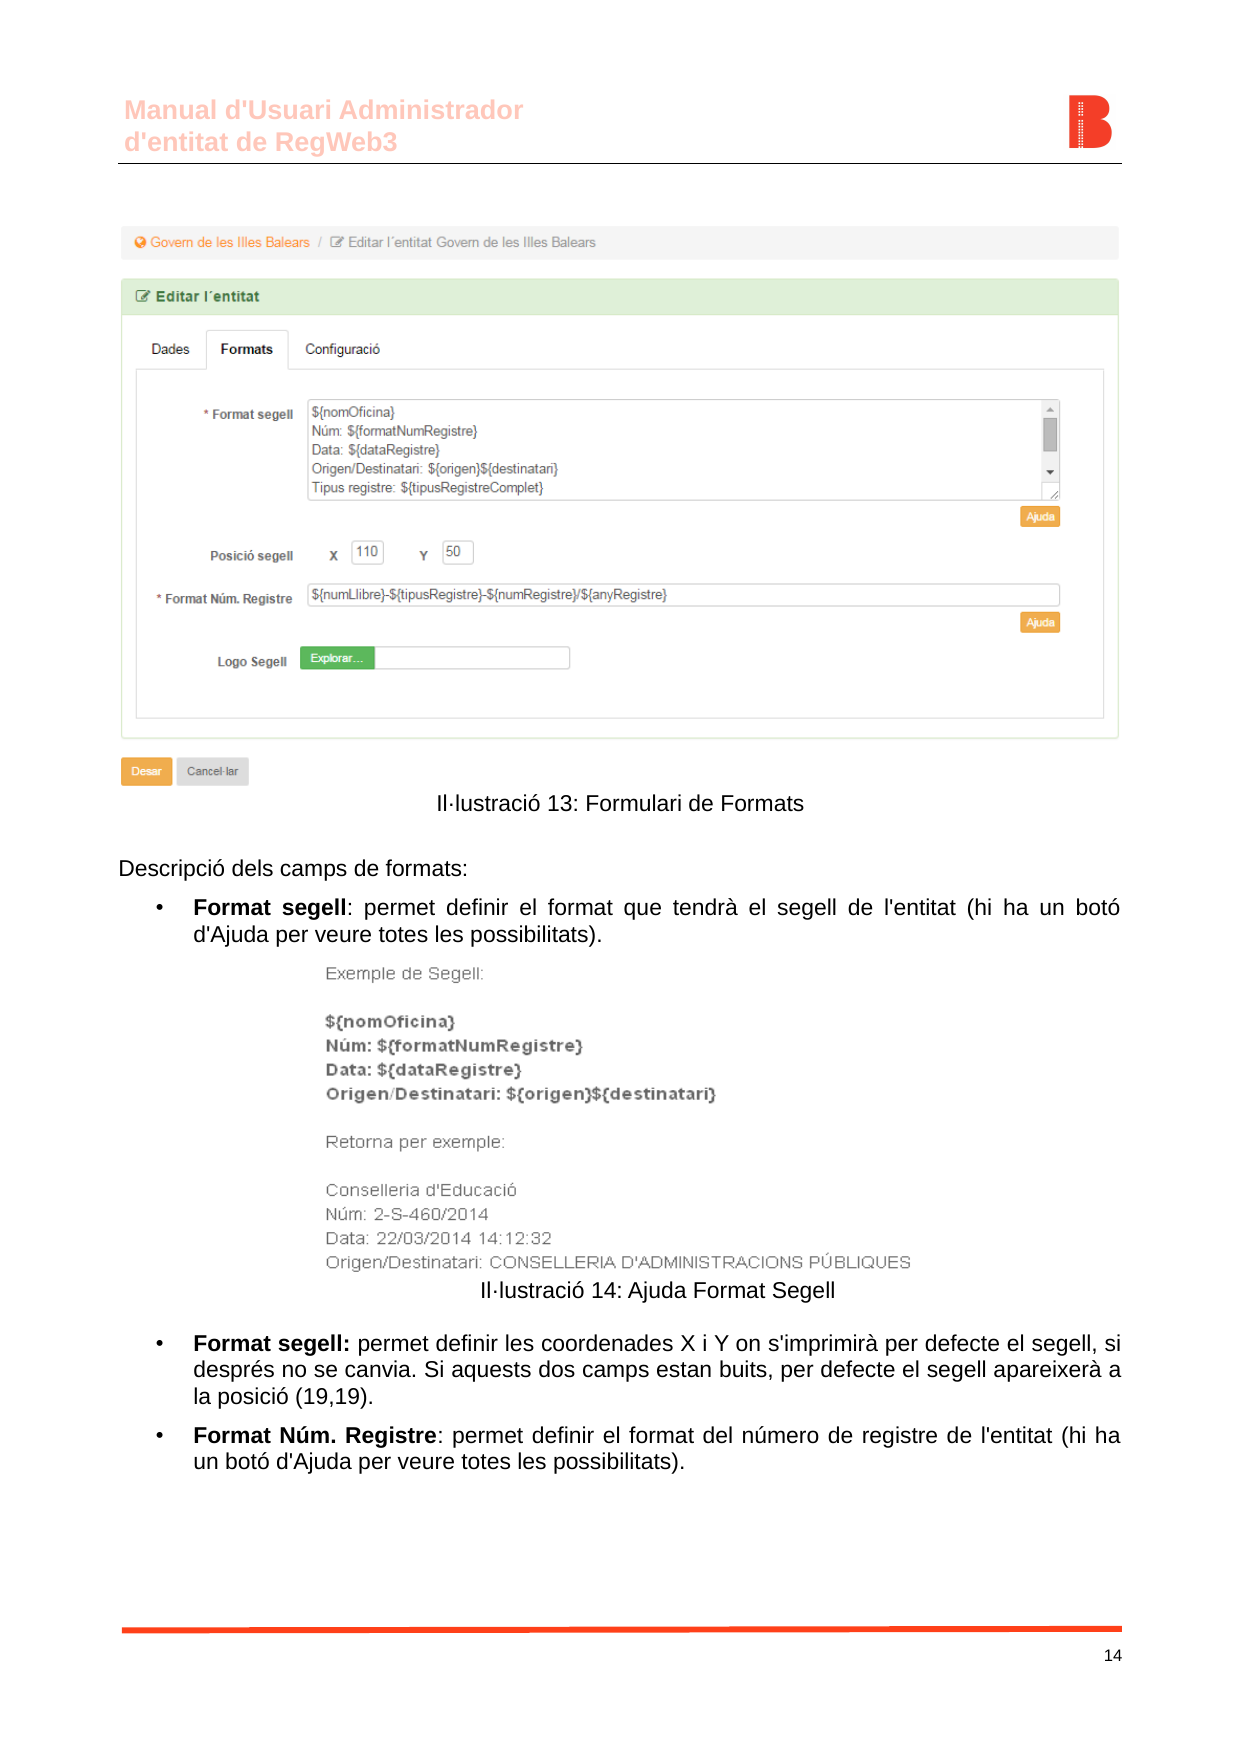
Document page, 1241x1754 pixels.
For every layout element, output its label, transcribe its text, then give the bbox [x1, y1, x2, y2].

list Format Núm. Registre: permet definir el format del número de registre de l'entitat (hi ha un botó d'Ajuda per veure totes les possibilitats). [156, 1422, 1122, 1474]
picture [319, 959, 922, 1278]
list Format segell: permet definir les coordenades X i Y on s'imprimirà per defecte el segell, si després no se canvia. Si aquests dos camps estan buits, per defecte el segell apareixerà a la posició (19,19). [156, 1330, 1122, 1409]
picture [1063, 94, 1117, 150]
text Il·lustració 13: Formulari de Formats [118, 791, 1122, 816]
picture [118, 223, 1123, 791]
list Il·lustració 14: Ajuda Format Segell [156, 959, 1122, 1304]
text Descripció dels camps de formats: [118, 855, 1122, 882]
list Format segell: permet definir el format que tendrà el segell de l'entitat (hi ha un botó d'Ajuda per veure totes les possibilitats). [156, 894, 1122, 947]
